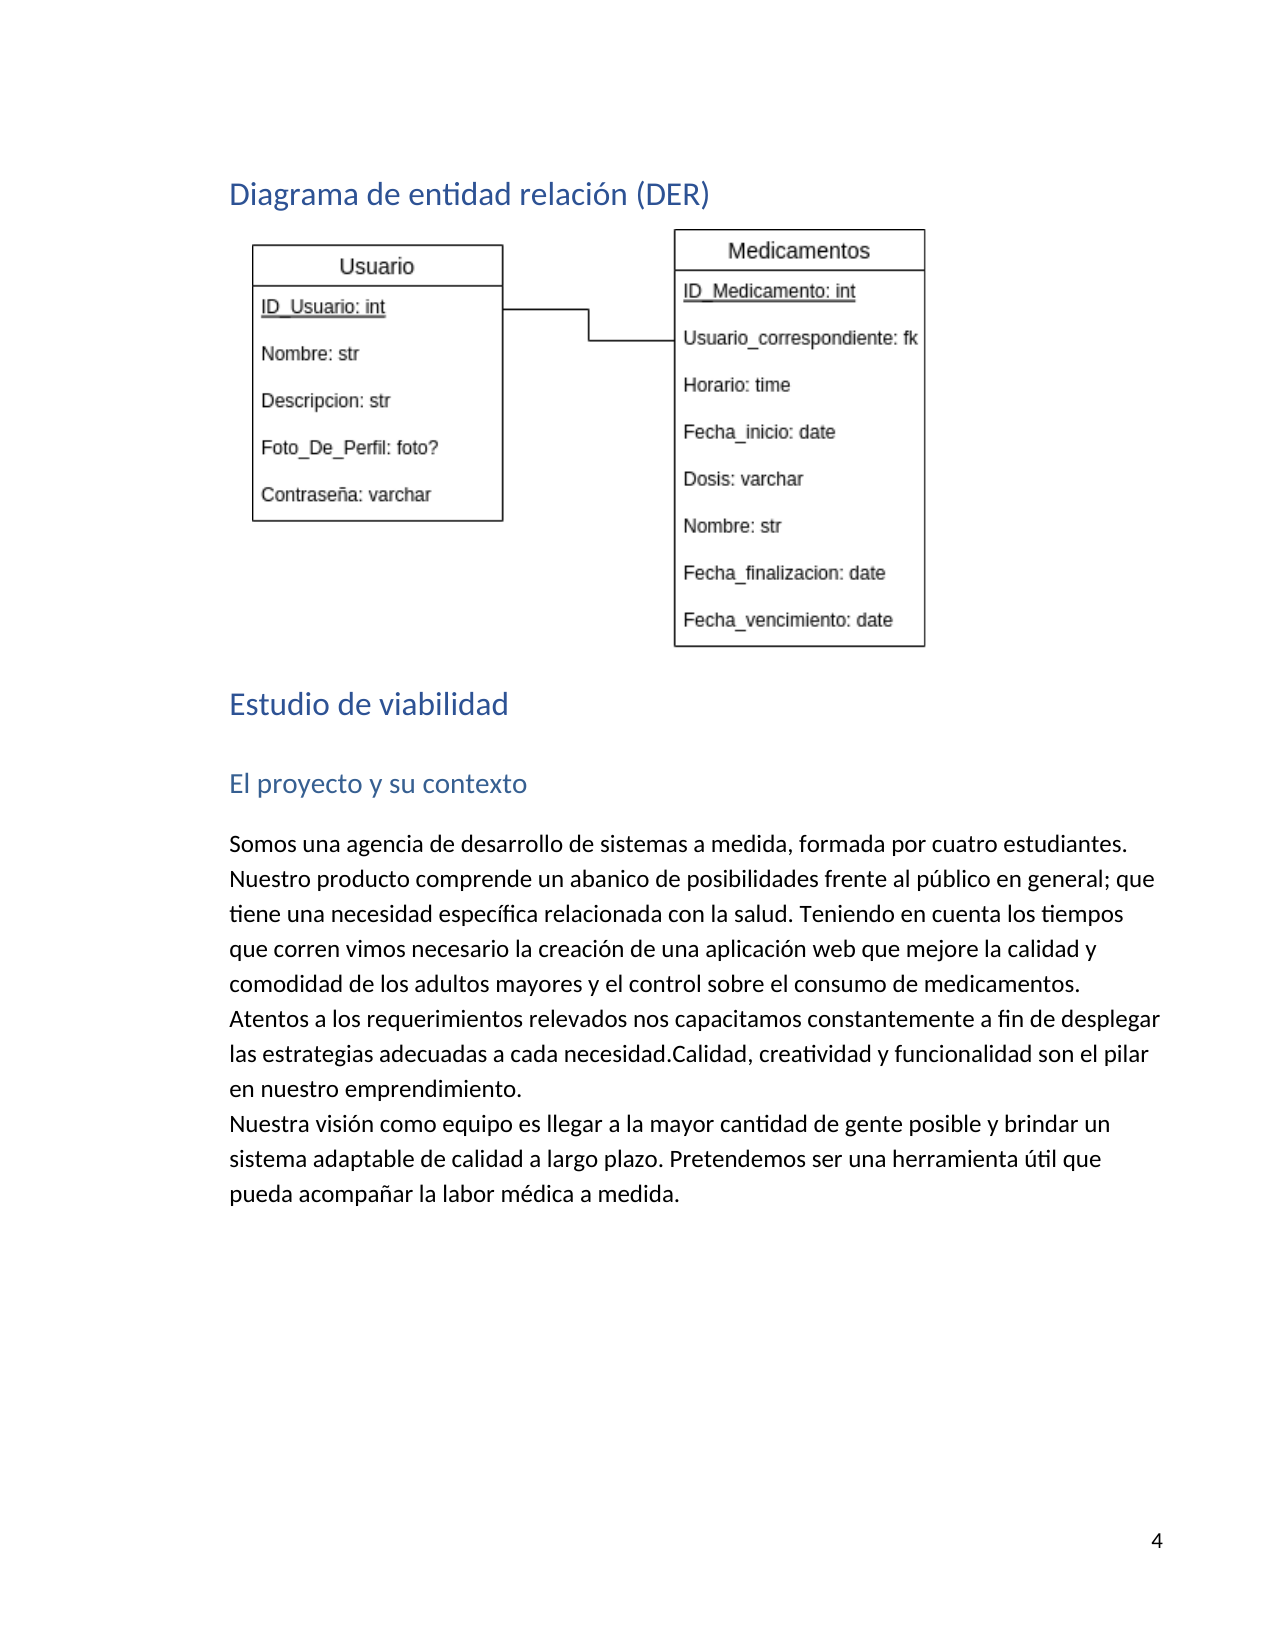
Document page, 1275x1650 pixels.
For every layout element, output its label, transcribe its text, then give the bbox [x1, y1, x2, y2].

text Nuestra visión como equipo es llegar a la mayor cantidad de gente posible y brindar un sistema adaptable de calidad a largo plazo. Pretendemos ser una herramienta útil que pueda acompañar la labor médica a medida. [229, 1108, 1162, 1209]
subtitle Estudio de viabilidad [154, 683, 1162, 724]
picture [252, 229, 926, 652]
text Somos una agencia de desarrollo de sistemas a medida, formada por cuatro estudiantes. [229, 828, 1162, 859]
text Atentos a los requerimientos relevados nos capacitamos constantemente a fin de desplegar las estrategias adecuadas a cada necesidad.Calidad, creatividad y funcionalidad son el pilar en nuestro emprendimiento. [229, 1003, 1162, 1104]
text Nuestro producto comprende un abanico de posibilidades frente al público en general; que tiene una necesidad específica relacionada con la salud. Teniendo en cuenta los tiempos que corren vimos necesario la creación de una aplicación web que mejore la calidad y comodidad de los adultos mayores y el control sobre el consumo de medicamentos. [229, 863, 1162, 999]
text El proyecto y su contexto [154, 765, 1162, 800]
subtitle Diagrama de entidad relación (DER) [154, 173, 1162, 214]
